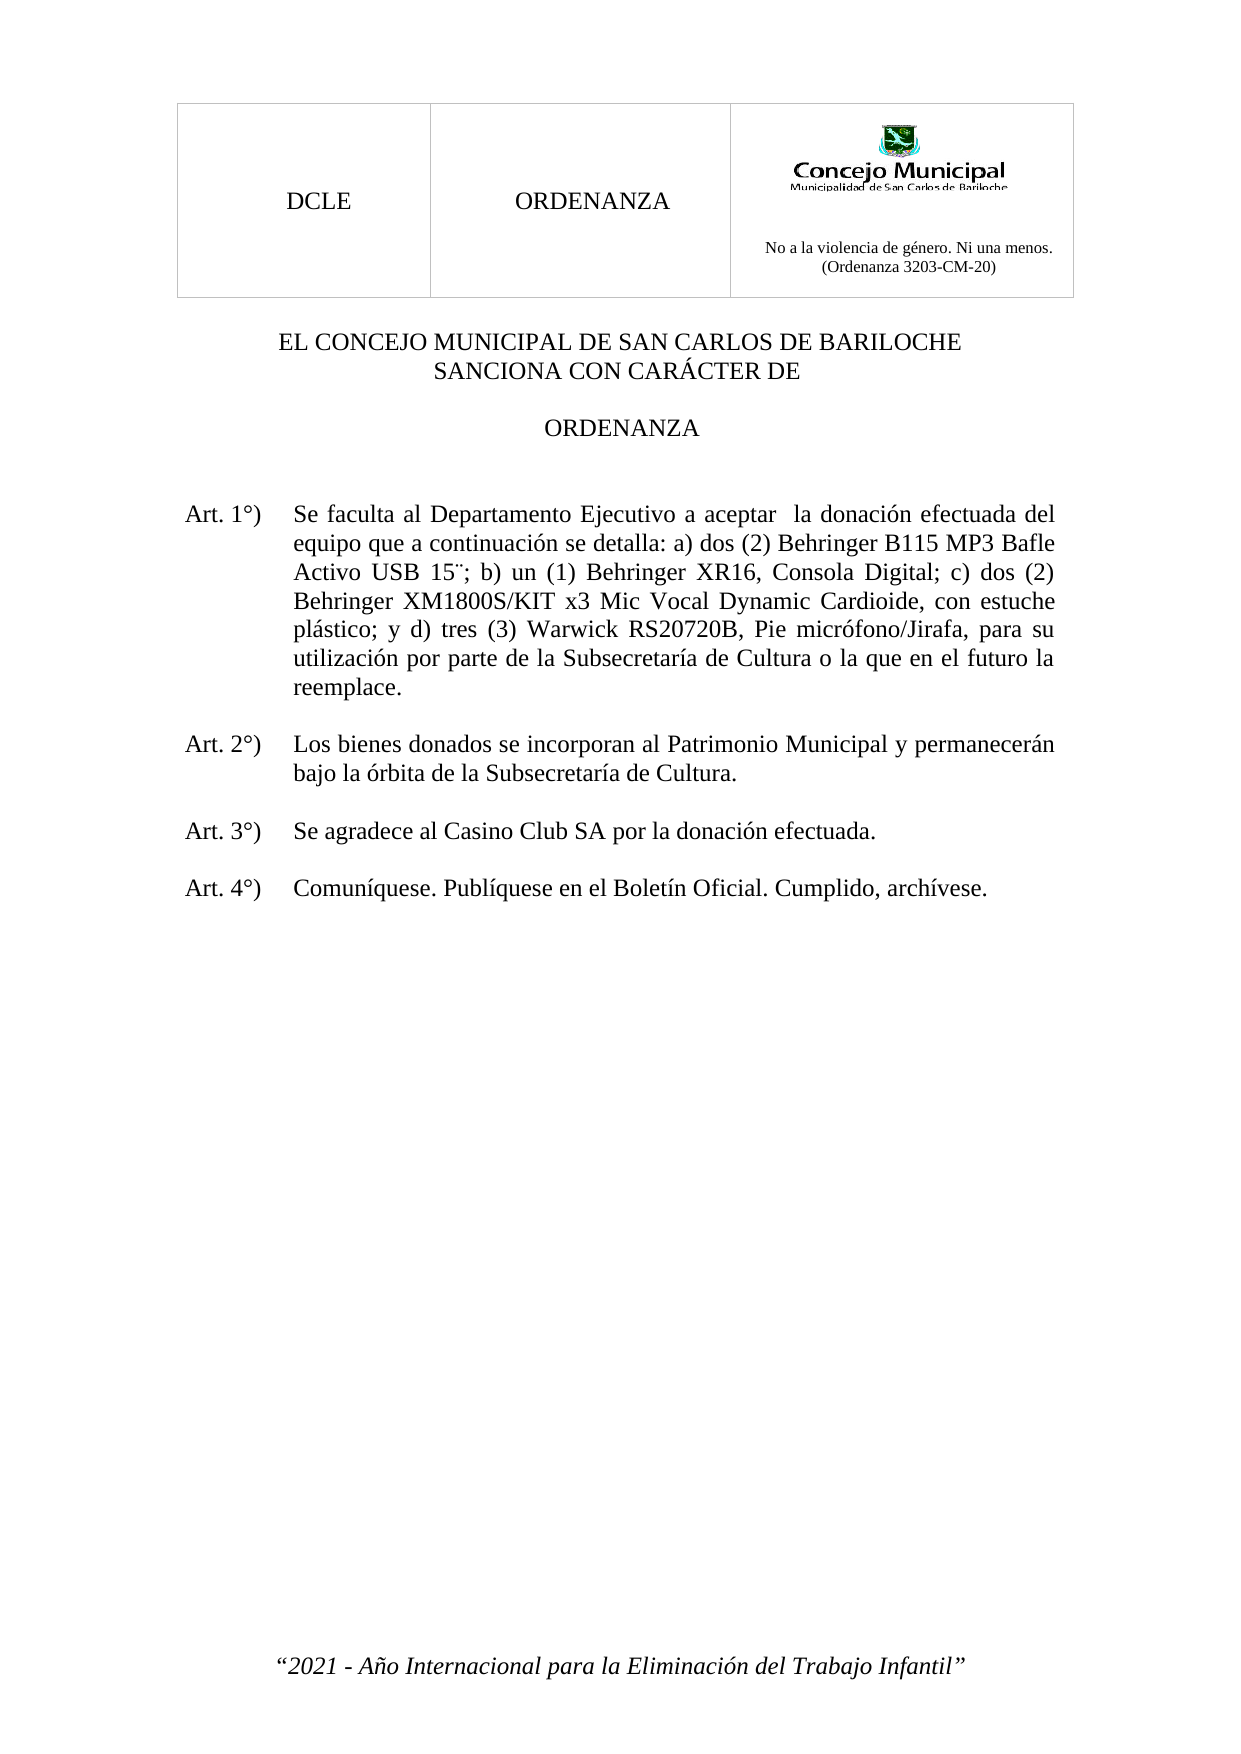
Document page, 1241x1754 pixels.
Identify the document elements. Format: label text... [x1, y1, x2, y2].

table_header Se faculta al Departamento Ejecutivo a aceptar la donación efectuada del equipo que a continuación se detalla: a) dos (2) Behringer B115 MP3 Bafle Activo USB 15¨; b) un (1) Behringer XR16, Consola Digital; c) dos (2) Behringer XM1800S/KIT x3 Mic Vocal Dynamic Cardioide, con estuche plástico; y d) tres (3) Warwick RS20720B, Pie micrófono/Jirafa, para su utilización por parte de la Subsecretaría de Cultura o la que en el futuro la reemplace. [286, 500, 1063, 729]
table_cell Los bienes donados se incorporan al Patrimonio Municipal y permanecerán bajo la órbita de la Subsecretaría de Cultura. [286, 730, 1063, 816]
table_cell Art. 2°) [177, 730, 286, 816]
text EL CONCEJO MUNICIPAL DE SAN CARLOS DE BARILOCHE [177, 327, 1063, 356]
table_cell Se agradece al Casino Club SA por la donación efectuada. [286, 816, 1063, 873]
text ORDENANZA [177, 413, 1067, 442]
text SANCIONA CON CARÁCTER DE [177, 356, 1063, 384]
table_cell Art. 3°) [177, 816, 286, 873]
table_cell Art. 4°) [177, 873, 286, 931]
table_header Art. 1°) [177, 500, 286, 729]
table_cell Comuníquese. Publíquese en el Boletín Oficial. Cumplido, archívese. [286, 873, 1063, 931]
